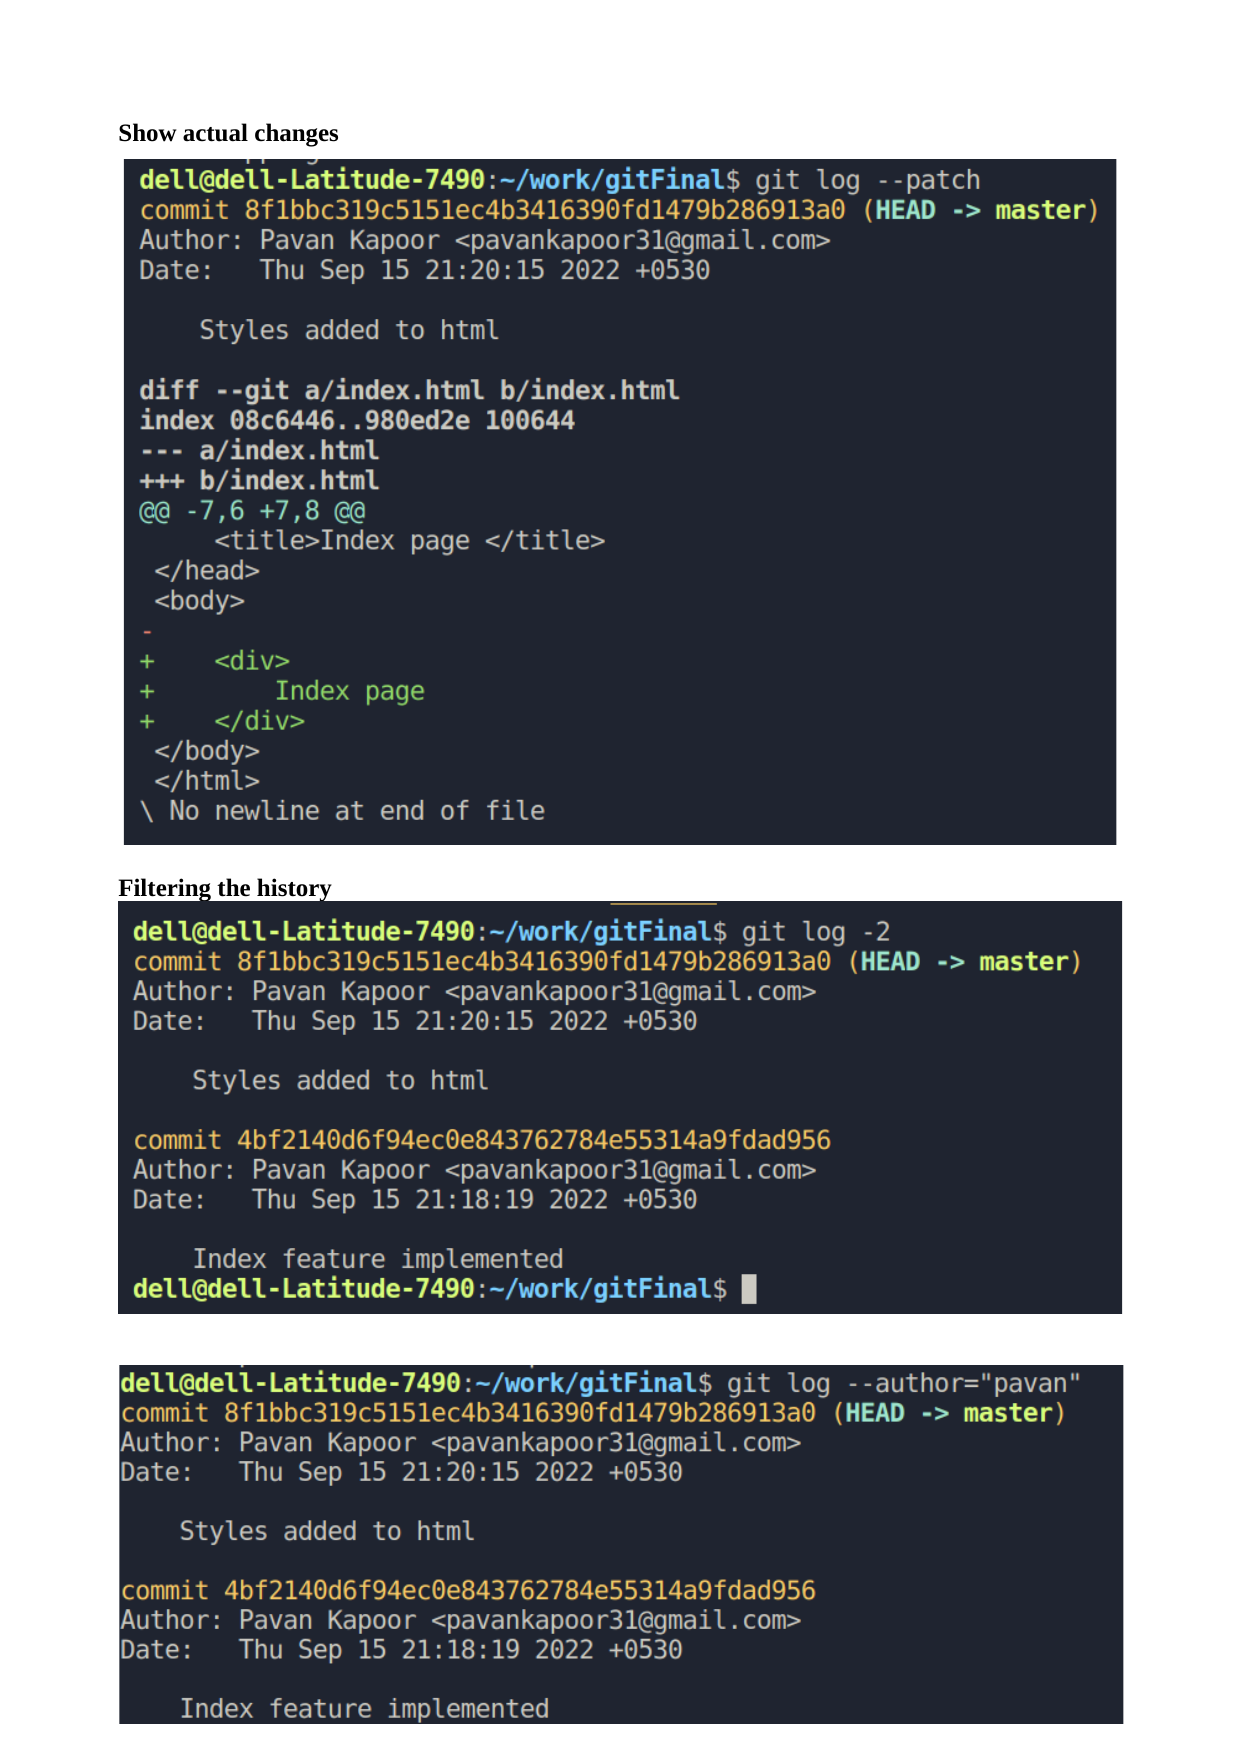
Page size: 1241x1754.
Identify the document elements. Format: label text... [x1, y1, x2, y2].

text Show actual changes [118, 118, 1122, 147]
picture [119, 1365, 1124, 1724]
picture [123, 159, 1117, 845]
picture [118, 901, 1123, 1314]
text Filtering the history [118, 873, 1122, 901]
